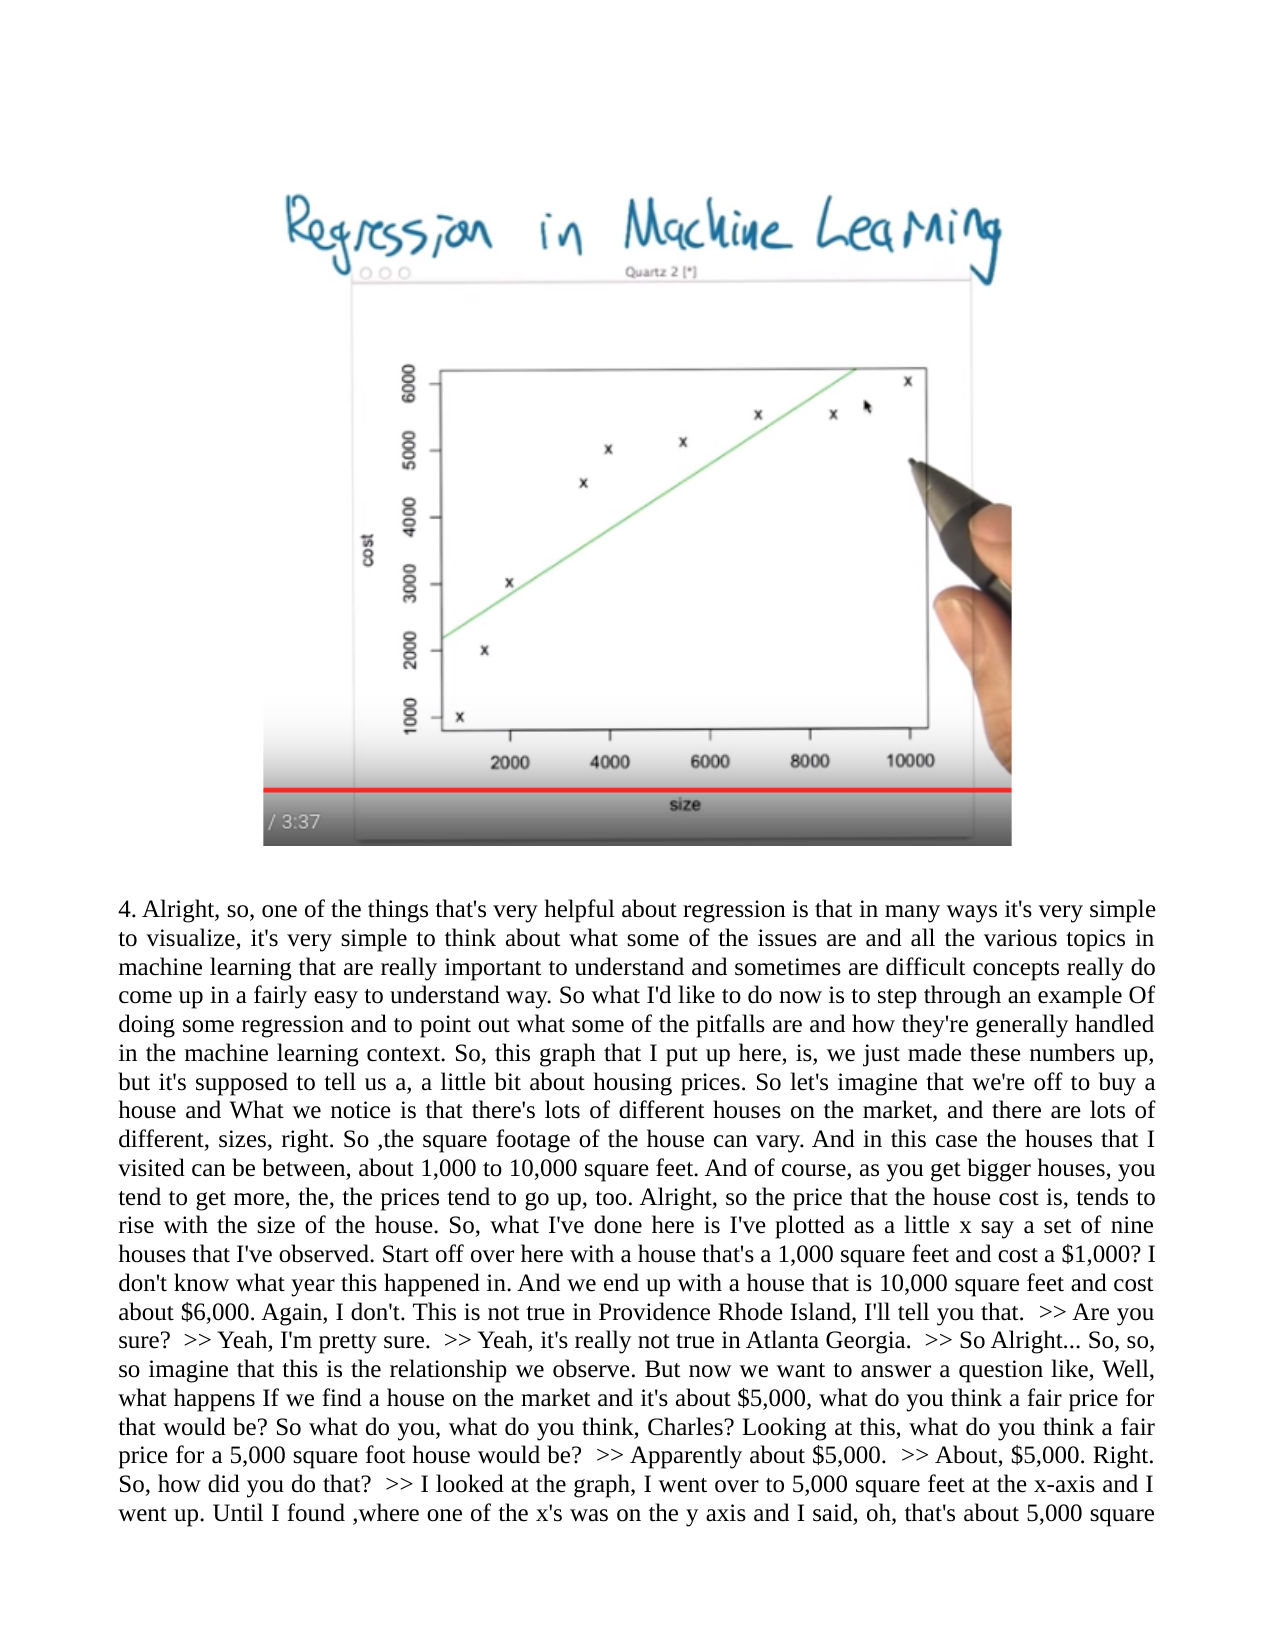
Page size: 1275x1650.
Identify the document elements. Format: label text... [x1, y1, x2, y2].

text 4. Alright, so, one of the things that's very helpful about regression is that in many ways it's very simple to visualize, it's very simple to think about what some of the issues are and all the various topics in machine learning that are really important to understand and sometimes are difficult concepts really do come up in a fairly easy to understand way. So what I'd like to do now is to step through an example Of doing some regression and to point out what some of the pitfalls are and how they're generally handled in the machine learning context. So, this graph that I put up here, is, we just made these numbers up, but it's supposed to tell us a, a little bit about housing prices. So let's imagine that we're off to buy a house and What we notice is that there's lots of different houses on the market, and there are lots of different, sizes, right. So ,the square footage of the house can vary. And in this case the houses that I visited can be between, about 1,000 to 10,000 square feet. And of course, as you get bigger houses, you tend to get more, the, the prices tend to go up, too. Alright, so the price that the house cost is, tends to rise with the size of the house. So, what I've done here is I've plotted as a little x say a set of nine houses that I've observed. Start off over here with a house that's a 1,000 square feet and cost a $1,000? I don't know what year this happened in. And we end up with a house that is 10,000 square feet and cost about $6,000. Again, I don't. This is not true in Providence Rhode Island, I'll tell you that. >> Are you sure? >> Yeah, I'm pretty sure. >> Yeah, it's really not true in Atlanta Georgia. >> So Alright... So, so, so imagine that this is the relationship we observe. But now we want to answer a question like, Well, what happens If we find a house on the market and it's about $5,000, what do you think a fair price for that would be? So what do you, what do you think, Charles? Looking at this, what do you think a fair price for a 5,000 square foot house would be? >> Apparently about $5,000. >> About, $5,000. Right. So, how did you do that? >> I looked at the graph, I went over to 5,000 square feet at the x-axis and I went up. Until I found ,where one of the x's was on the y axis and I said, oh, that's about 5,000 square [118, 894, 1157, 1527]
picture [263, 175, 1012, 846]
